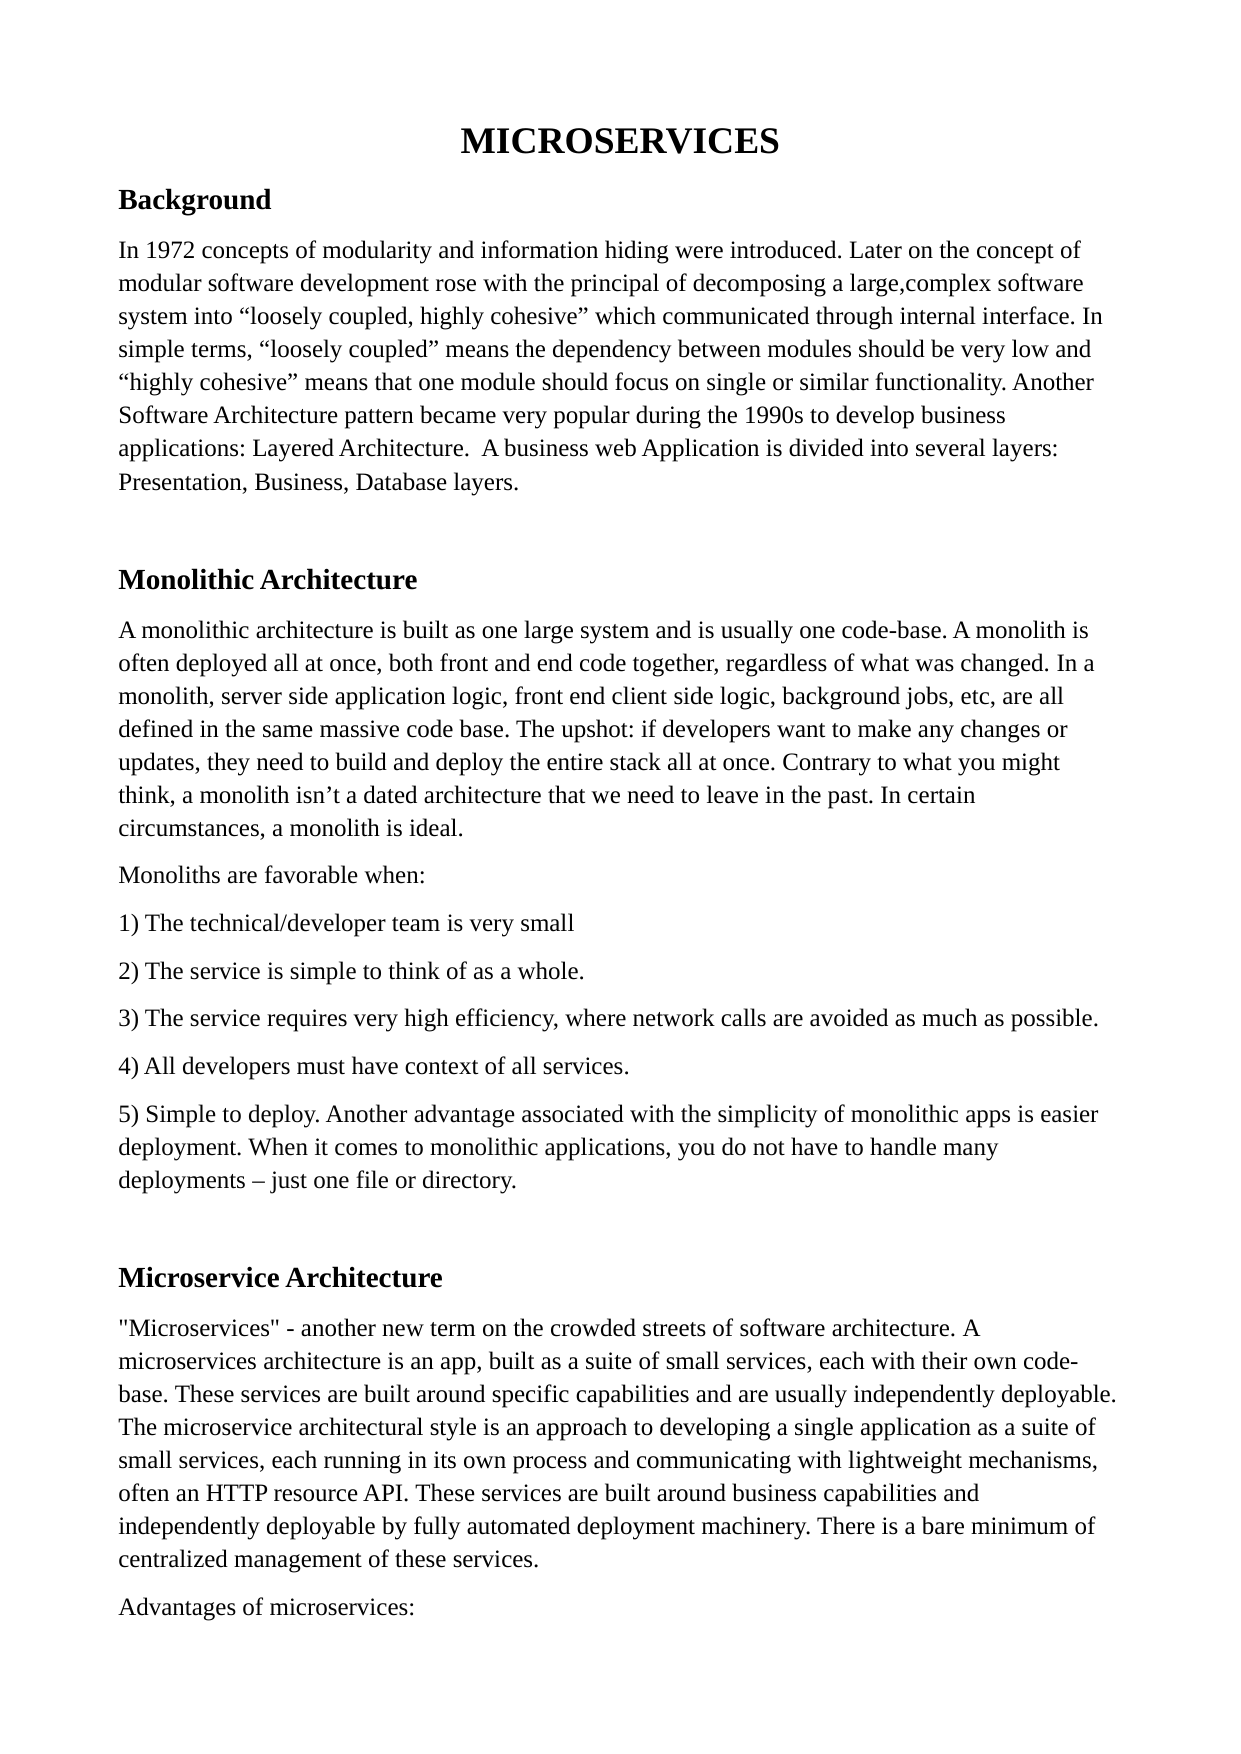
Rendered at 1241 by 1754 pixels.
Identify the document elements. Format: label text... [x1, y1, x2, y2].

text Monoliths are favorable when: [118, 861, 1122, 889]
text In 1972 concepts of modularity and information hiding were introduced. Later on the concept of modular software development rose with the principal of decomposing a large,complex software system into “loosely coupled, highly cohesive” which communicated through internal interface. In simple terms, “loosely coupled” means the dependency between modules should be very low and “highly cohesive” means that one module should focus on single or similar functionality. Another Software Architecture pattern became very popular during the 1990s to develop business applications: Layered Architecture. A business web Application is divided into several layers: Presentation, Business, Database layers. [118, 235, 1122, 495]
text 4) All developers must have context of all services. [118, 1051, 1122, 1080]
text 2) The service is simple to think of as a whole. [118, 956, 1122, 984]
text Microservice Architecture [118, 1260, 1122, 1293]
text MICROSERVICES [118, 118, 1122, 161]
text A monolithic architecture is built as one large system and is usually one code-base. A monolith is often deployed all at once, both front and end code together, regardless of what was changed. In a monolith, server side application logic, front end client side logic, background jobs, etc, are all defined in the same massive code base. The upshot: if developers want to make any changes or updates, they need to build and deploy the entire stack all at once. Contrary to what you might think, a monolith isn’t a dated architecture that we need to leave in the past. In certain circumstances, a monolith is ideal. [118, 615, 1122, 842]
text Background [118, 182, 1122, 216]
text Monolithic Architecture [118, 562, 1122, 595]
text 3) The service requires very high efficiency, where network calls are avoided as much as possible. [118, 1003, 1122, 1032]
text Advantages of microservices: [118, 1592, 1122, 1621]
text "Microservices" - another new term on the crowded streets of software architecture. A microservices architecture is an app, built as a suite of small services, each with their own code-base. These services are built around specific capabilities and are usually independently deployable. The microservice architectural style is an approach to developing a single application as a suite of small services, each running in its own process and communicating with lightweight mechanisms, often an HTTP resource API. These services are built around business capabilities and independently deployable by fully automated deployment machinery. There is a bare minimum of centralized management of these services. [118, 1313, 1122, 1573]
text 5) Simple to deploy. Another advantage associated with the simplicity of monolithic apps is easier deployment. When it comes to monolithic applications, you do not have to handle many deployments – just one file or directory. [118, 1099, 1122, 1193]
text 1) The technical/developer team is very small [118, 908, 1122, 937]
